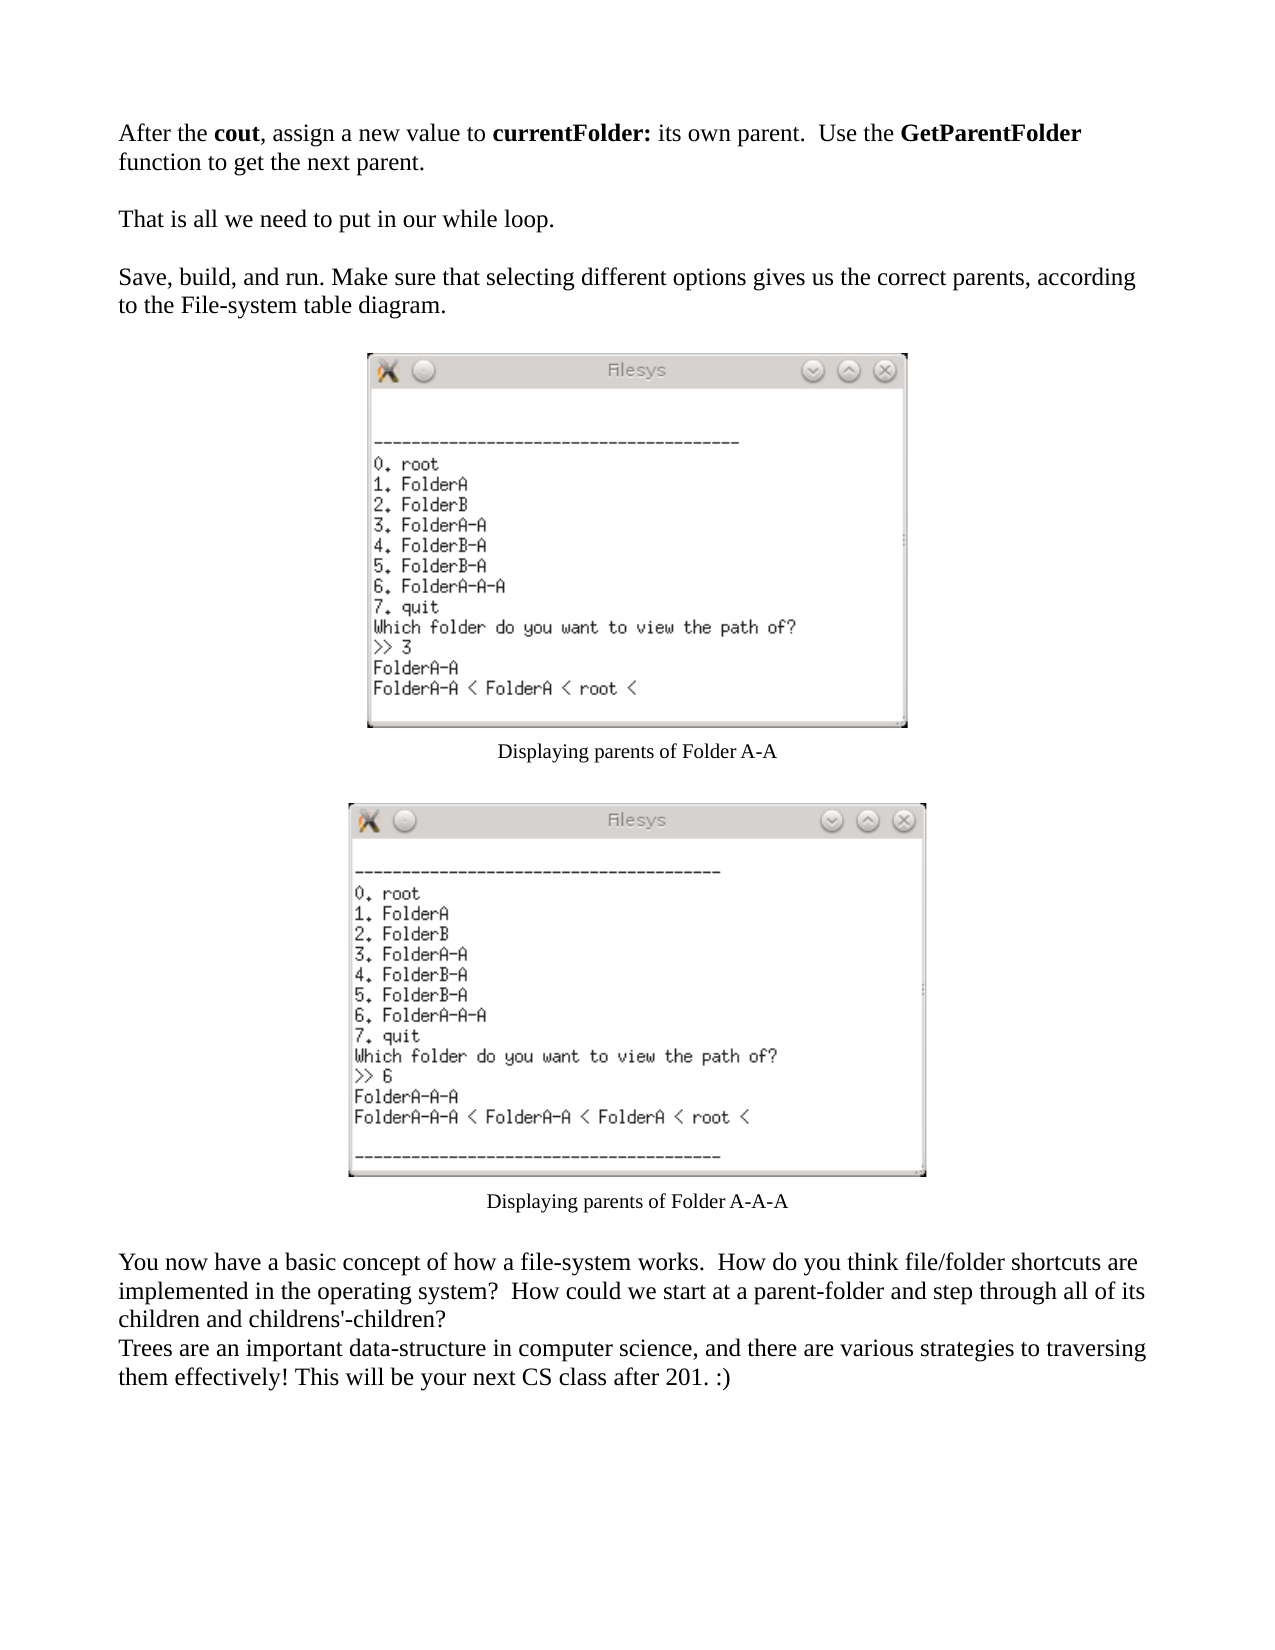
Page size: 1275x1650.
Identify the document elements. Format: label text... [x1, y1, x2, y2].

table_cell Displaying parents of Folder A-A [118, 733, 1157, 798]
picture [367, 353, 908, 728]
text Save, build, and run. Make sure that selecting different options gives us the correct parents, according to the File-system table diagram. [118, 262, 1157, 319]
text You now have a basic concept of how a file-system works. How do you think file/folder shortcuts are implemented in the operating system? How could we start at a parent-folder and step through all of its children and childrens'-children? [118, 1247, 1157, 1333]
text Trees are an important data-structure in computer science, and there are various strategies to traversing them effectively! This will be your next CS class after 201. :) [118, 1333, 1157, 1391]
table_cell [118, 798, 1157, 1183]
text After the cout, assign a new value to currentFolder: its own parent. Use the GetParentFolder function to get the next parent. [118, 118, 1157, 176]
table_cell Displaying parents of Folder A-A-A [118, 1183, 1157, 1218]
text That is all we need to put in our while loop. [118, 204, 1157, 233]
table_header [118, 348, 1157, 733]
picture [348, 803, 927, 1177]
